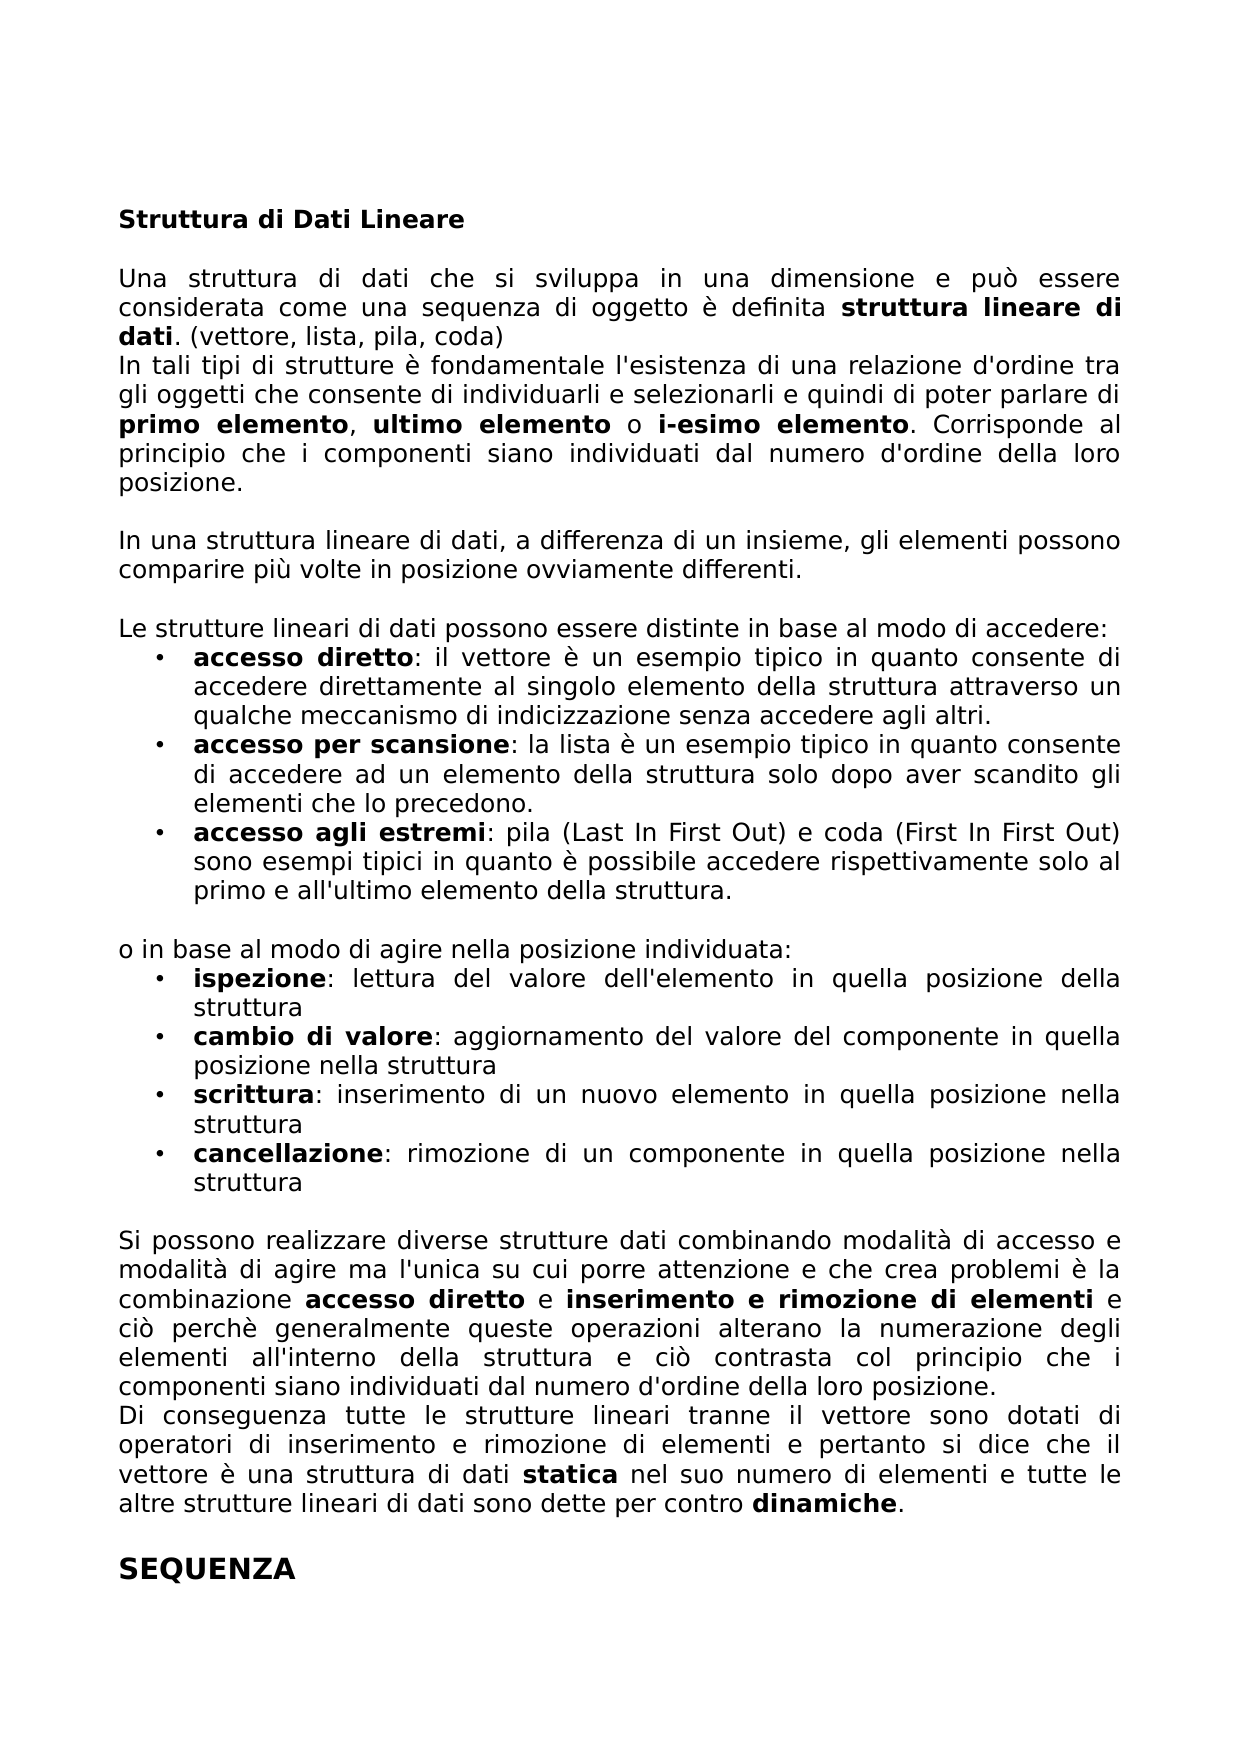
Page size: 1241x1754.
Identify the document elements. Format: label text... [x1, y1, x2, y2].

text In tali tipi di strutture è fondamentale l'esistenza di una relazione d'ordine tra gli oggetti che consente di individuarli e selezionarli e quindi di poter parlare di primo elemento, ultimo elemento o i-esimo elemento. Corrisponde al principio che i componenti siano individuati dal numero d'ordine della loro posizione. [118, 351, 1122, 497]
list accesso per scansione: la lista è un esempio tipico in quanto consente di accedere ad un elemento della struttura solo dopo aver scandito gli elementi che lo precedono. [156, 731, 1122, 818]
text o in base al modo di agire nella posizione individuata: [118, 935, 1122, 964]
text Le strutture lineari di dati possono essere distinte in base al modo di accedere: [118, 614, 1122, 643]
text Di conseguenza tutte le strutture lineari tranne il vettore sono dotati di operatori di inserimento e rimozione di elementi e pertanto si dice che il vettore è una struttura di dati statica nel suo numero di elementi e tutte le altre strutture lineari di dati sono dette per contro dinamiche. [118, 1401, 1122, 1518]
list cancellazione: rimozione di un componente in quella posizione nella struttura [156, 1139, 1122, 1197]
list cambio di valore: aggiornamento del valore del componente in quella posizione nella struttura [156, 1022, 1122, 1081]
text Struttura di Dati Lineare [118, 206, 1122, 235]
list ispezione: lettura del valore dell'elemento in quella posizione della struttura [156, 964, 1122, 1022]
list accesso diretto: il vettore è un esempio tipico in quanto consente di accedere direttamente al singolo elemento della struttura attraverso un qualche meccanismo di indicizzazione senza accedere agli altri. [156, 643, 1122, 731]
list scrittura: inserimento di un nuovo elemento in quella posizione nella struttura [156, 1081, 1122, 1139]
list accesso agli estremi: pila (Last In First Out) e coda (First In First Out) sono esempi tipici in quanto è possibile accedere rispettivamente solo al primo e all'ultimo elemento della struttura. [156, 818, 1122, 906]
text SEQUENZA [118, 1552, 1122, 1586]
text In una struttura lineare di dati, a differenza di un insieme, gli elementi possono comparire più volte in posizione ovviamente differenti. [118, 526, 1122, 585]
text Si possono realizzare diverse strutture dati combinando modalità di accesso e modalità di agire ma l'unica su cui porre attenzione e che crea problemi è la combinazione accesso diretto e inserimento e rimozione di elementi e ciò perchè generalmente queste operazioni alterano la numerazione degli elementi all'interno della struttura e ciò contrasta col principio che i componenti siano individuati dal numero d'ordine della loro posizione. [118, 1226, 1122, 1401]
text Una struttura di dati che si sviluppa in una dimensione e può essere considerata come una sequenza di oggetto è definita struttura lineare di dati. (vettore, lista, pila, coda) [118, 264, 1122, 351]
